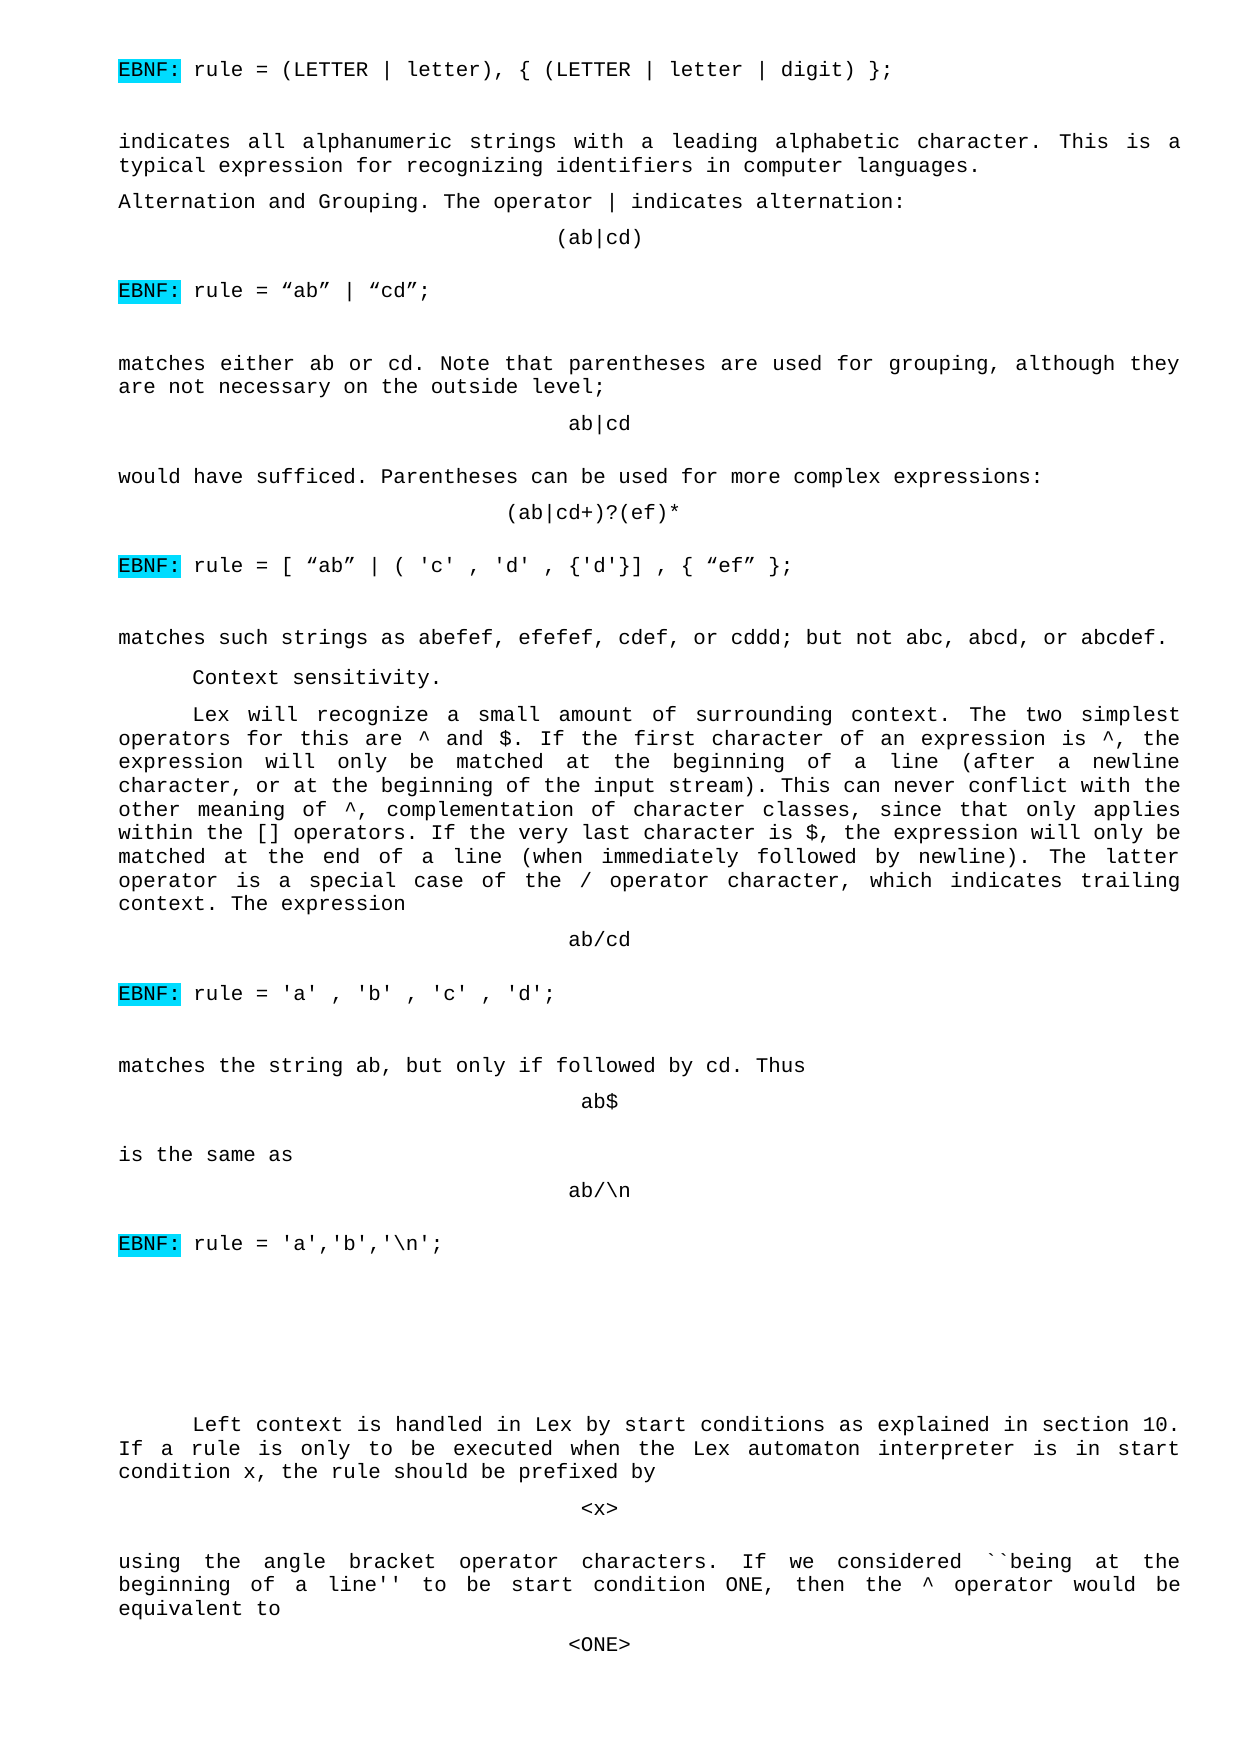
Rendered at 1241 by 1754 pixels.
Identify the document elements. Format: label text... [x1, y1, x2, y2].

text is the same as [118, 1144, 1181, 1168]
text matches the string ab, but only if followed by cd. Thus [118, 1055, 1181, 1078]
text EBNF: rule = “ab” | “cd”; [118, 280, 1181, 304]
text indicates all alphanumeric strings with a leading alphabetic character. This is a typical expression for recognizing identifiers in computer languages. [118, 131, 1181, 179]
text <x> [118, 1498, 1181, 1521]
text EBNF: rule = (LETTER | letter), { (LETTER | letter | digit) }; [118, 59, 1181, 83]
text ab/cd [118, 929, 1181, 953]
text EBNF: rule = 'a' , 'b' , 'c' , 'd'; [118, 983, 1181, 1006]
text ab|cd [118, 412, 1181, 436]
text using the angle bracket operator characters. If we considered ``being at the beginning of a line'' to be start condition ONE, then the ^ operator would be equivalent to [118, 1551, 1181, 1622]
text Alternation and Grouping. The operator | indicates alternation: [118, 191, 1181, 215]
text ab/\n [118, 1180, 1181, 1204]
text matches such strings as abefef, efefef, cdef, or cddd; but not abc, abcd, or abcdef. [118, 627, 1181, 651]
text Context sensitivity. [118, 663, 1181, 692]
text Lex will recognize a small amount of surrounding context. The two simplest operators for this are ^ and $. If the first character of an expression is ^, the expression will only be matched at the beginning of a line (after a newline character, or at the beginning of the input stream). This can never conflict with the other meaning of ^, complementation of character classes, since that only applies within the [] operators. If the very last character is $, the expression will only be matched at the end of a line (when immediately followed by newline). The latter operator is a special case of the / operator character, which indicates trailing context. The expression [118, 704, 1181, 917]
text matches either ab or cd. Note that parentheses are used for grouping, although they are not necessary on the outside level; [118, 353, 1181, 400]
text (ab|cd) [118, 227, 1181, 251]
text EBNF: rule = 'a','b','\n'; [118, 1233, 1181, 1257]
text EBNF: rule = [ “ab” | ( 'c' , 'd' , {'d'}] , { “ef” }; [118, 555, 1181, 578]
text would have sufficed. Parentheses can be used for more complex expressions: [118, 466, 1181, 489]
text ab$ [118, 1091, 1181, 1115]
text (ab|cd+)?(ef)* [118, 502, 1181, 525]
text <ONE> [118, 1634, 1181, 1658]
text Left context is handled in Lex by start conditions as explained in section 10. If a rule is only to be executed when the Lex automaton interpreter is in start condition x, the rule should be prefixed by [118, 1414, 1181, 1485]
